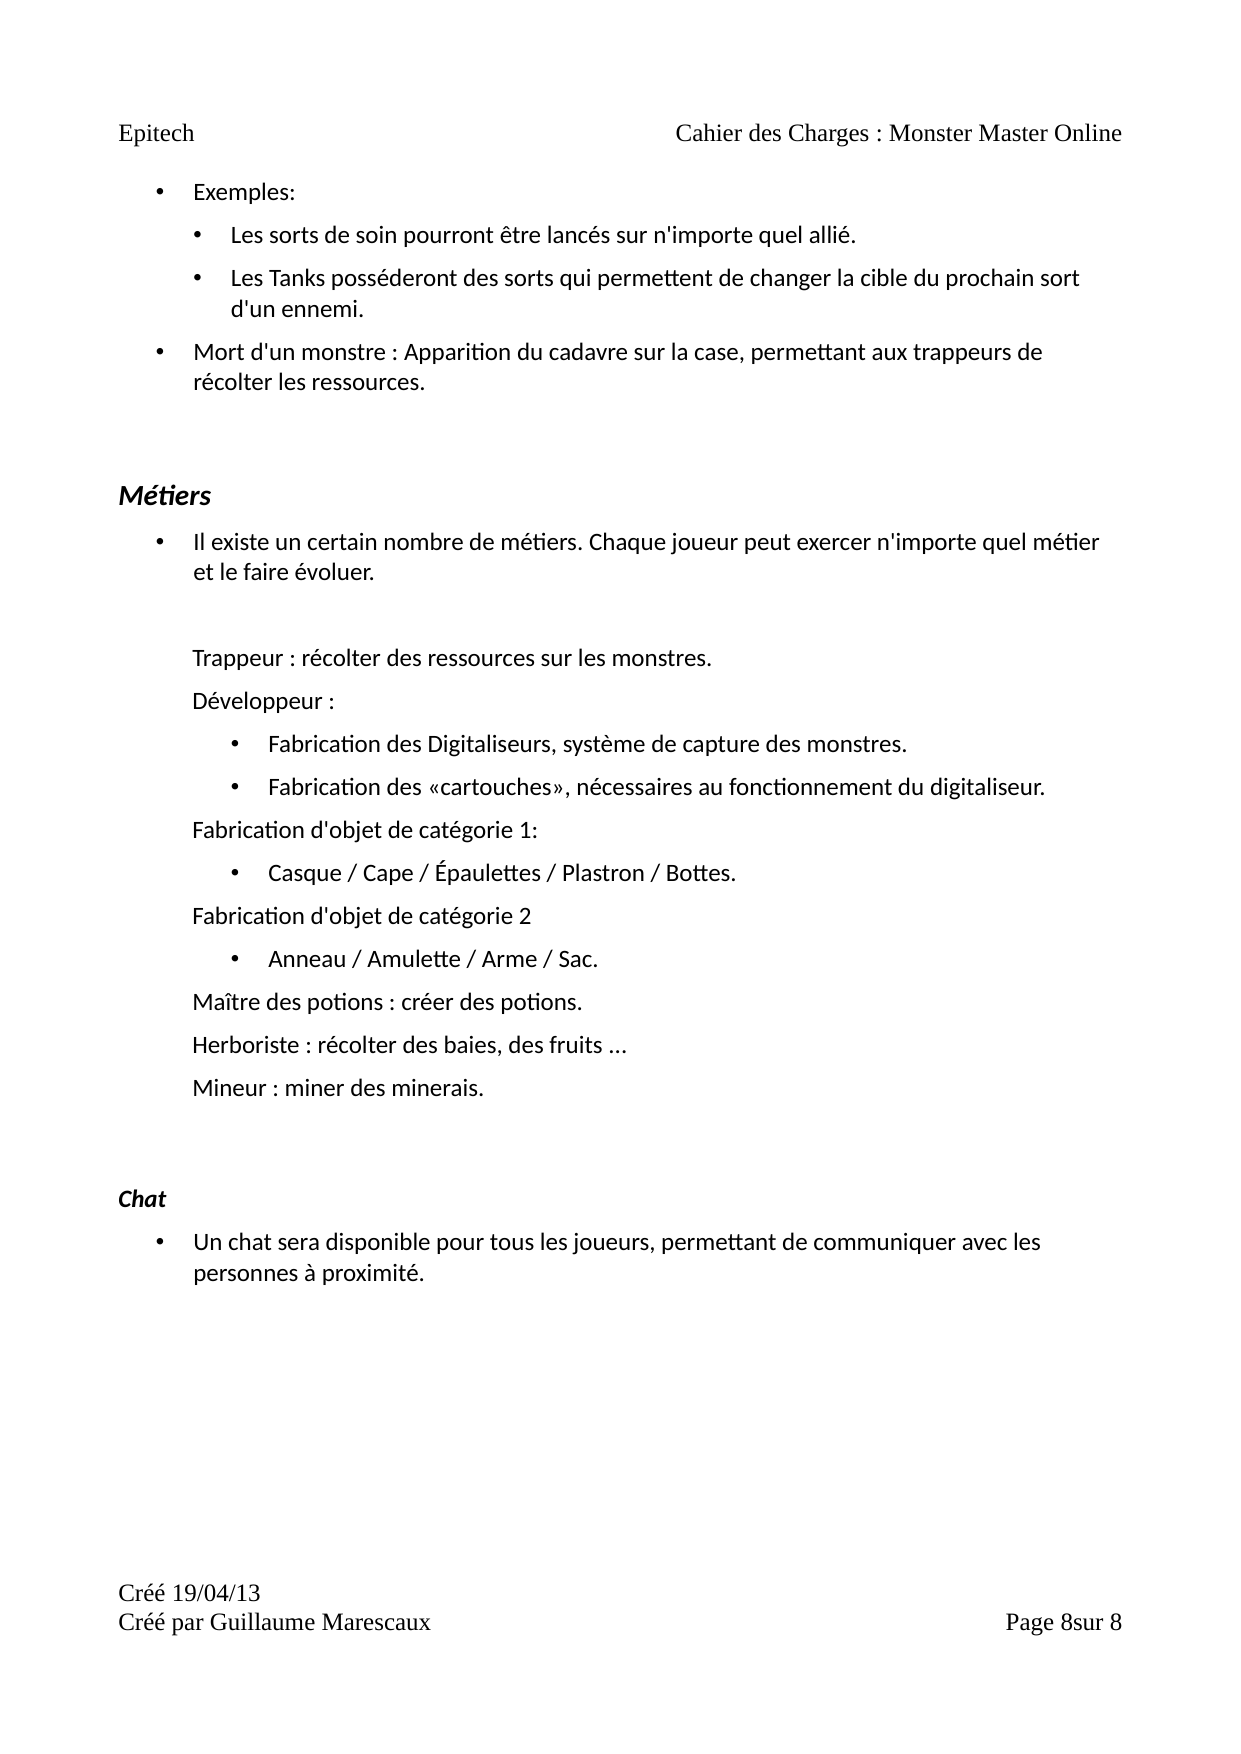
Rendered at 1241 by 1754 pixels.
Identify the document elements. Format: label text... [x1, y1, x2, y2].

text Trappeur : récolter des ressources sur les monstres. [118, 642, 1122, 673]
text Herboriste : récolter des baies, des fruits ... [118, 1029, 1122, 1060]
list Fabrication des «cartouches», nécessaires au fonctionnement du digitaliseur. [231, 771, 1122, 802]
text Mineur : miner des minerais. [118, 1072, 1122, 1103]
text Maître des potions : créer des potions. [118, 986, 1122, 1017]
list Les Tanks posséderont des sorts qui permettent de changer la cible du prochain sort d'un ennemi. [193, 262, 1122, 323]
subtitle Métiers [118, 477, 1122, 513]
text Développeur : [118, 685, 1122, 716]
list Les sorts de soin pourront être lancés sur n'importe quel allié. [193, 219, 1122, 250]
list Casque / Cape / Épaulettes / Plastron / Bottes. [231, 857, 1122, 888]
list Exemples: [156, 176, 1122, 207]
list Mort d'un monstre : Apparition du cadavre sur la case, permettant aux trappeurs de récolter les ressources. [156, 336, 1122, 397]
list Anneau / Amulette / Arme / Sac. [231, 943, 1122, 974]
text Fabrication d'objet de catégorie 2 [118, 900, 1122, 931]
subtitle Chat [118, 1183, 1122, 1214]
list Un chat sera disponible pour tous les joueurs, permettant de communiquer avec les personnes à proximité. [156, 1226, 1122, 1287]
list Il existe un certain nombre de métiers. Chaque joueur peut exercer n'importe quel métier et le faire évoluer. [156, 526, 1122, 587]
text Fabrication d'objet de catégorie 1: [118, 814, 1122, 845]
list Fabrication des Digitaliseurs, système de capture des monstres. [231, 728, 1122, 759]
